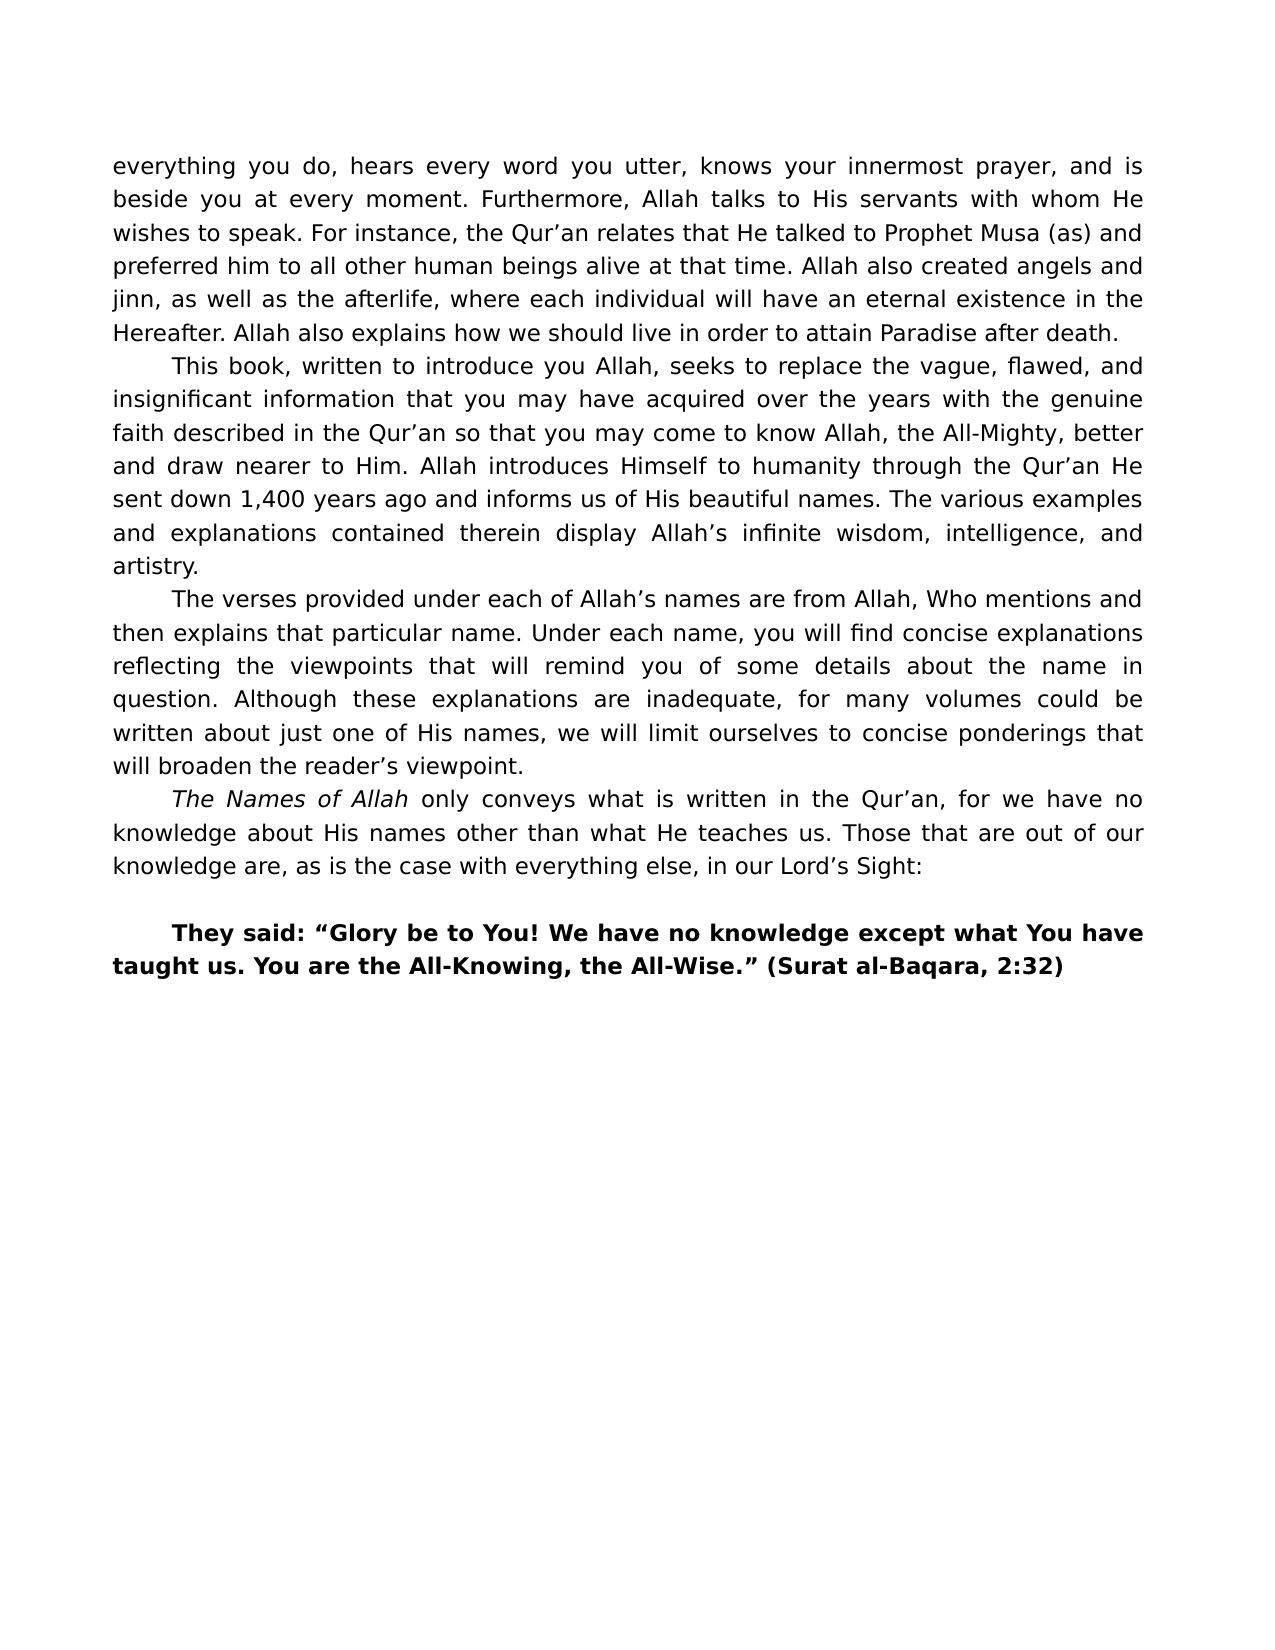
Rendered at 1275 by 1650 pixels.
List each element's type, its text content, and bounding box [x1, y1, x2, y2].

text This book, written to introduce you Allah, seeks to replace the vague, flawed, and insignificant information that you may have acquired over the years with the genuine faith described in the Qur’an so that you may come to know Allah, the All-Mighty, better and draw nearer to Him. Allah introduces Himself to humanity through the Qur’an He sent down 1,400 years ago and informs us of His beautiful names. The various examples and explanations contained therein display Allah’s infinite wisdom, intelligence, and artistry. [112, 348, 1145, 581]
text everything you do, hears every word you utter, knows your innermost prayer, and is beside you at every moment. Furthermore, Allah talks to His servants with whom He wishes to speak. For instance, the Qur’an relates that He talked to Prophet Musa (as) and preferred him to all other human beings alive at that time. Allah also created angels and jinn, as well as the afterlife, where each individual will have an eternal existence in the Hereafter. Allah also explains how we should live in order to attain Paradise after death. [112, 148, 1145, 348]
text The verses provided under each of Allah’s names are from Allah, Who mentions and then explains that particular name. Under each name, you will find concise explanations reflecting the viewpoints that will remind you of some details about the name in question. Although these explanations are inadequate, for many volumes could be written about just one of His names, we will limit ourselves to concise ponderings that will broaden the reader’s viewpoint. [112, 581, 1145, 781]
text They said: “Glory be to You! We have no knowledge except what You have taught us. You are the All-Knowing, the All-Wise.” (Surat al-Baqara, 2:32) [112, 914, 1145, 981]
text The Names of Allah only conveys what is written in the Qur’an, for we have no knowledge about His names other than what He teaches us. Those that are out of our knowledge are, as is the case with everything else, in our Lord’s Sight: [112, 781, 1145, 881]
